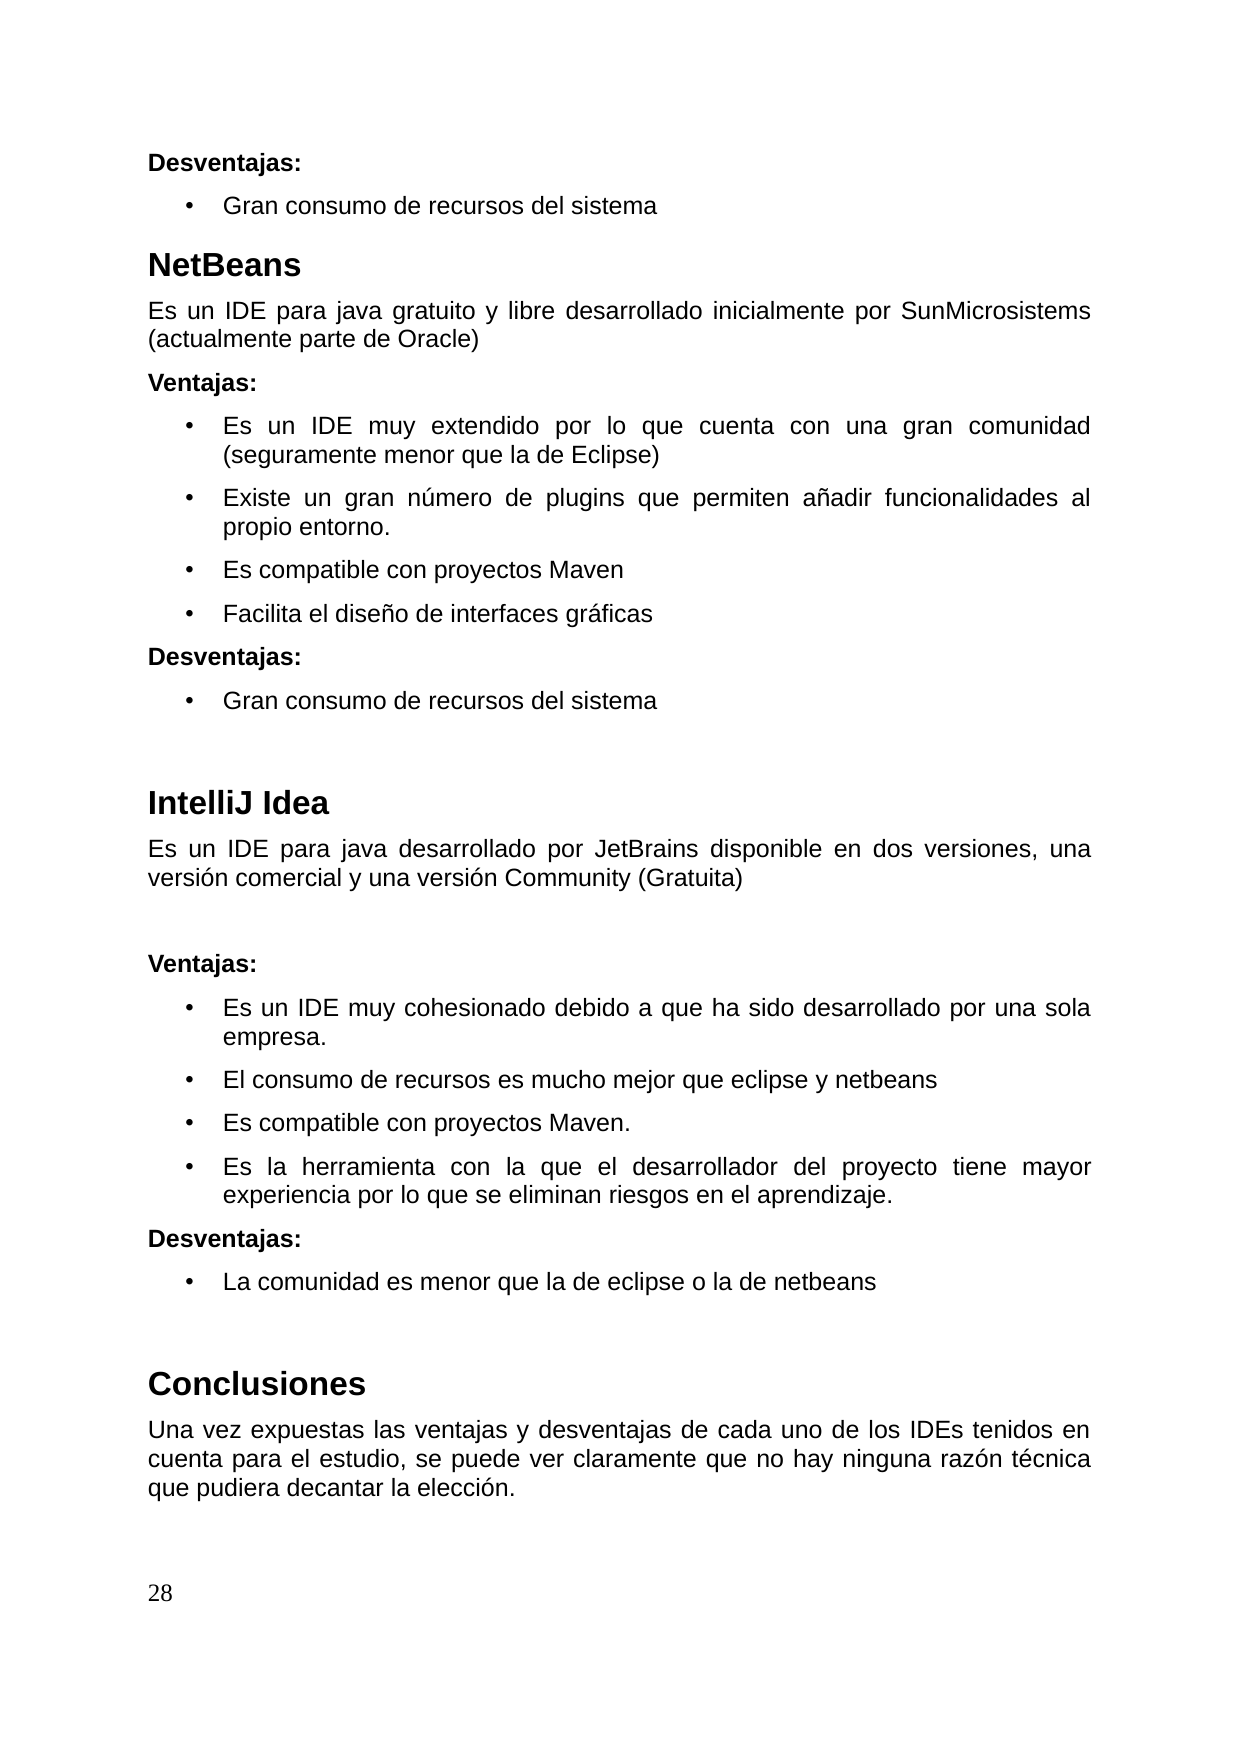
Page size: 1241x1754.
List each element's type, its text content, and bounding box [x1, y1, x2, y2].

text Ventajas: [148, 949, 1093, 978]
text Desventajas: [148, 642, 1093, 671]
list Gran consumo de recursos del sistema [185, 191, 1093, 220]
text Desventajas: [148, 148, 1093, 176]
text Es un IDE para java gratuito y libre desarrollado inicialmente por SunMicrosistems (actualmente parte de Oracle) [148, 296, 1093, 353]
subtitle IntelliJ Idea [148, 783, 1093, 821]
list La comunidad es menor que la de eclipse o la de netbeans [185, 1267, 1093, 1296]
list Es la herramienta con la que el desarrollador del proyecto tiene mayor experiencia por lo que se eliminan riesgos en el aprendizaje. [185, 1152, 1093, 1209]
subtitle Conclusiones [148, 1364, 1093, 1403]
subtitle NetBeans [148, 245, 1093, 283]
text Es un IDE para java desarrollado por JetBrains disponible en dos versiones, una versión comercial y una versión Community (Gratuita) [148, 834, 1093, 891]
list Gran consumo de recursos del sistema [185, 686, 1093, 714]
text Una vez expuestas las ventajas y desventajas de cada uno de los IDEs tenidos en cuenta para el estudio, se puede ver claramente que no hay ninguna razón técnica que pudiera decantar la elección. [148, 1415, 1093, 1502]
list Es un IDE muy extendido por lo que cuenta con una gran comunidad (seguramente menor que la de Eclipse) [185, 411, 1093, 469]
list Es un IDE muy cohesionado debido a que ha sido desarrollado por una sola empresa. [185, 993, 1093, 1050]
list Existe un gran número de plugins que permiten añadir funcionalidades al propio entorno. [185, 483, 1093, 541]
list Facilita el diseño de interfaces gráficas [185, 599, 1093, 628]
list Es compatible con proyectos Maven [185, 556, 1093, 584]
list Es compatible con proyectos Maven. [185, 1108, 1093, 1137]
text Ventajas: [148, 368, 1093, 397]
list El consumo de recursos es mucho mejor que eclipse y netbeans [185, 1065, 1093, 1094]
text Desventajas: [148, 1224, 1093, 1253]
